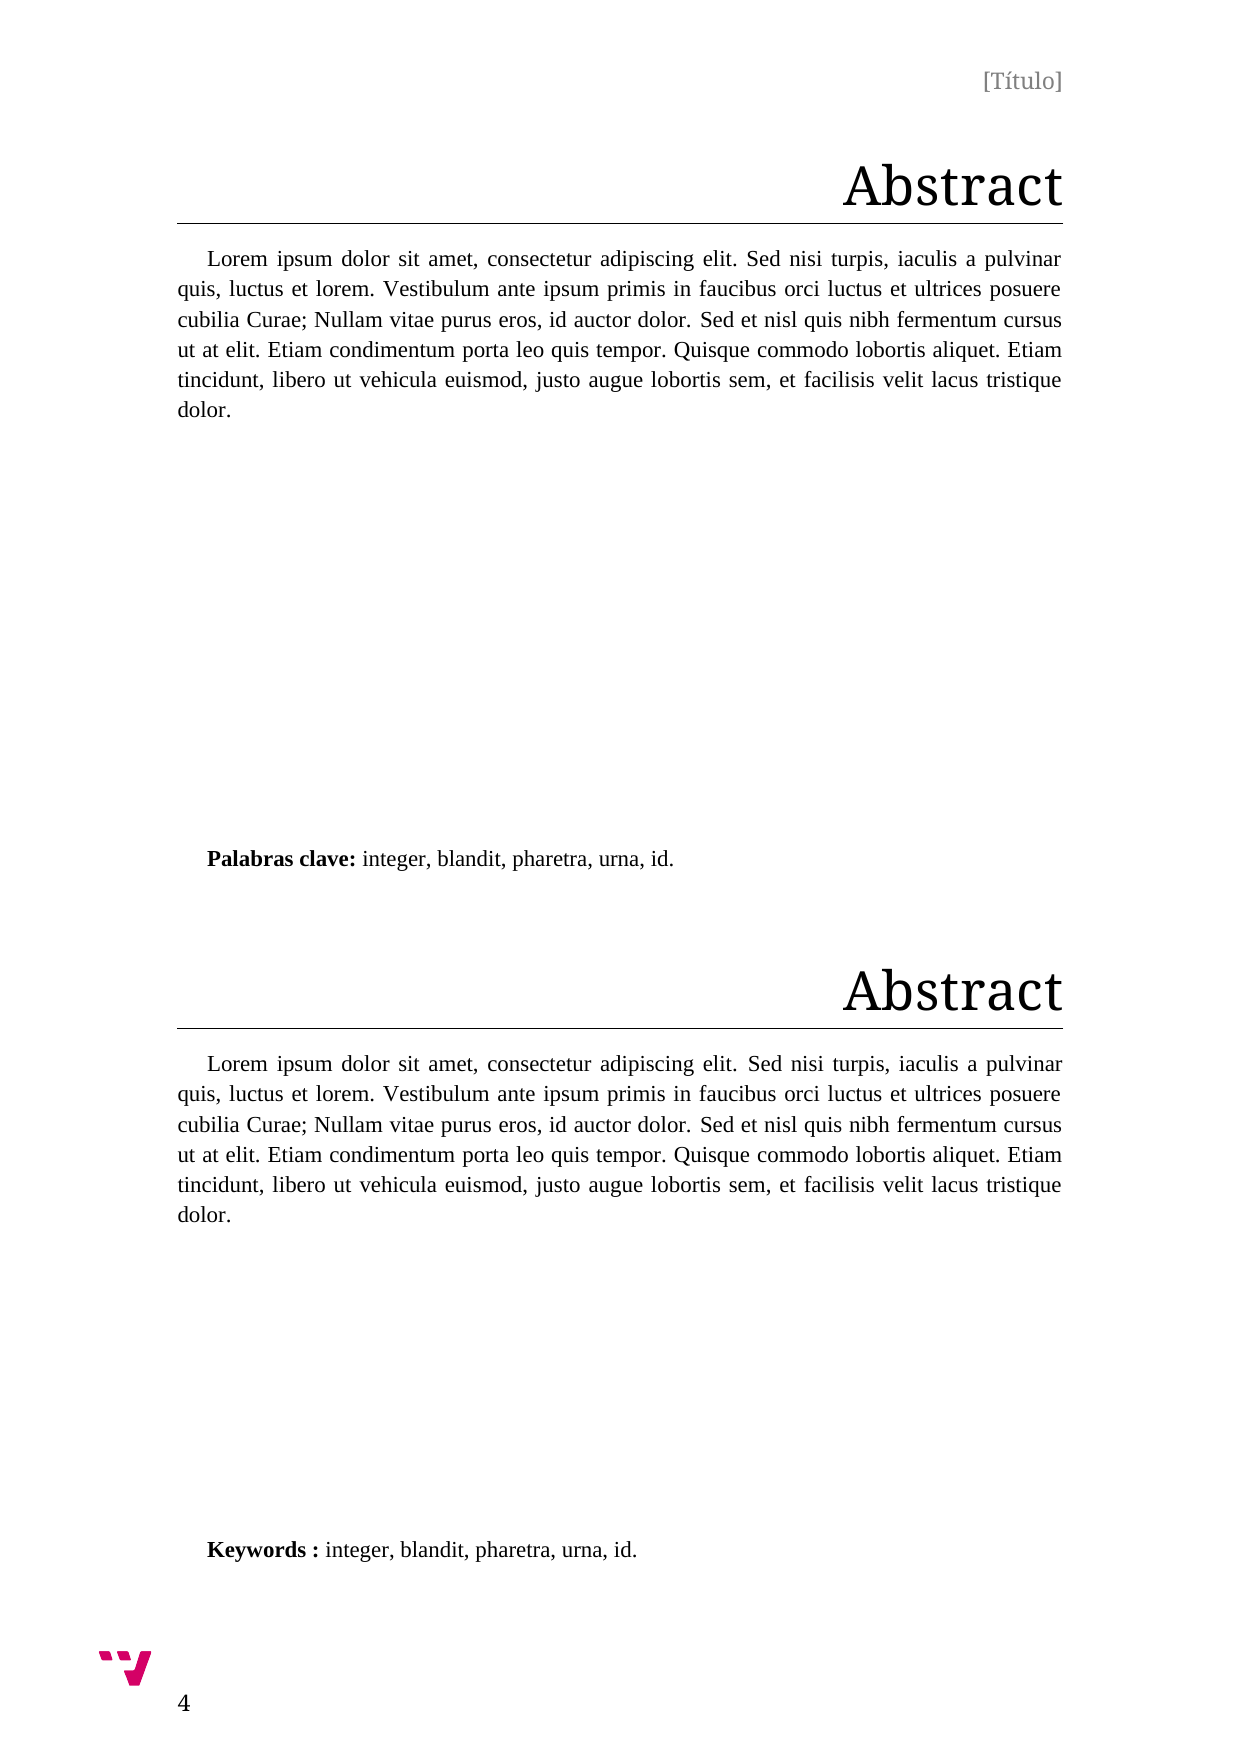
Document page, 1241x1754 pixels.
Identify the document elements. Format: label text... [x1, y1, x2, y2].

text Keywords : integer, blandit, pharetra, urna, id. [177, 1536, 1063, 1563]
text Palabras clave: integer, blandit, pharetra, urna, id. [177, 845, 1063, 871]
title Abstract [177, 953, 1063, 1028]
text Lorem ipsum dolor sit amet, consectetur adipiscing elit. Sed nisi turpis, iaculis a pulvinar quis, luctus et lorem. Vestibulum ante ipsum primis in faucibus orci luctus et ultrices posuere cubilia Curae; Nullam vitae purus eros, id auctor dolor. Sed et nisl quis nibh fermentum cursus ut at elit. Etiam condimentum porta leo quis tempor. Quisque commodo lobortis aliquet. Etiam tincidunt, libero ut vehicula euismod, justo augue lobortis sem, et facilisis velit lacus tristique dolor. [177, 245, 1063, 423]
text Lorem ipsum dolor sit amet, consectetur adipiscing elit. Sed nisi turpis, iaculis a pulvinar quis, luctus et lorem. Vestibulum ante ipsum primis in faucibus orci luctus et ultrices posuere cubilia Curae; Nullam vitae purus eros, id auctor dolor. Sed et nisl quis nibh fermentum cursus ut at elit. Etiam condimentum porta leo quis tempor. Quisque commodo lobortis aliquet. Etiam tincidunt, libero ut vehicula euismod, justo augue lobortis sem, et facilisis velit lacus tristique dolor. [177, 1050, 1063, 1228]
title Abstract [177, 148, 1063, 223]
picture [98, 1651, 152, 1689]
